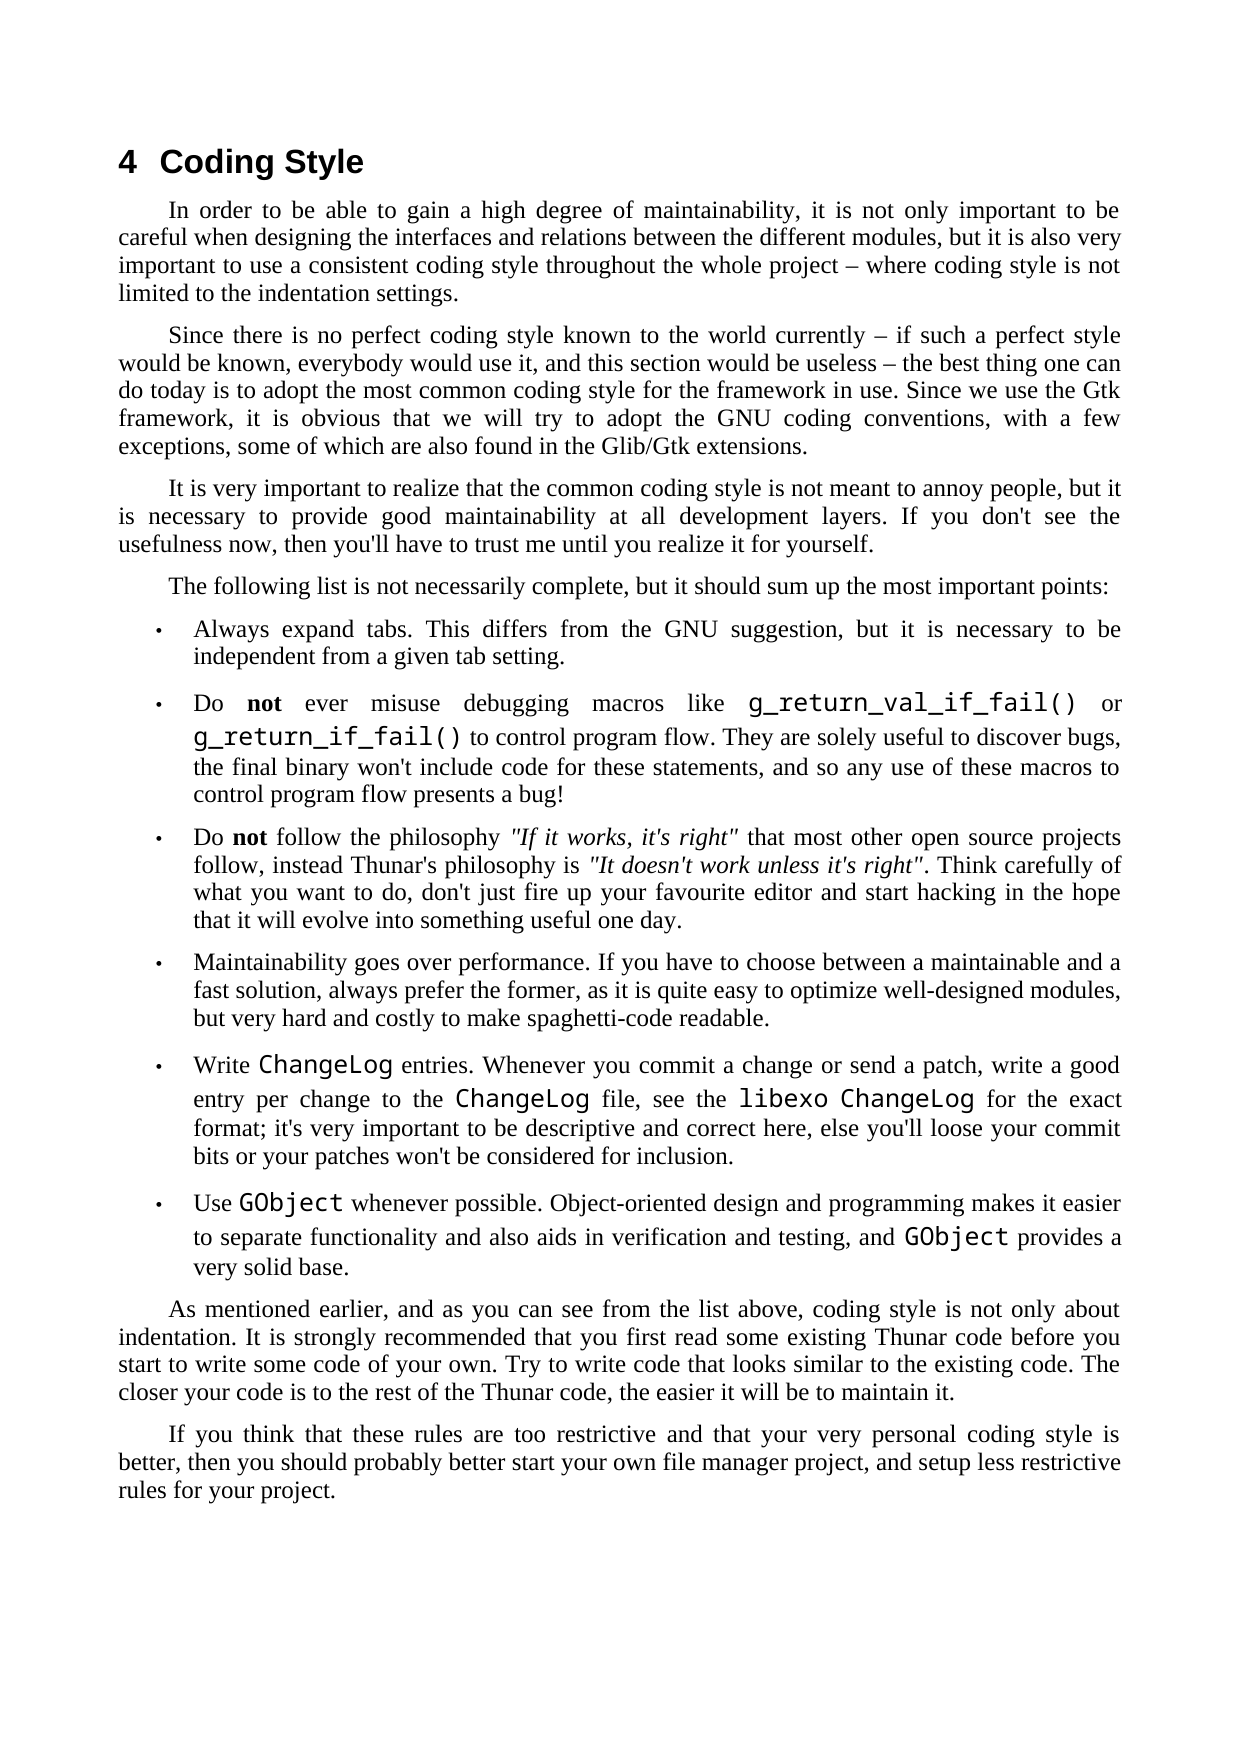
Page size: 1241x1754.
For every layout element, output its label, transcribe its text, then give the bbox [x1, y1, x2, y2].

text The following list is not necessarily complete, but it should sum up the most important points: [118, 572, 1122, 600]
text Since there is no perfect coding style known to the world currently – if such a perfect style would be known, everybody would use it, and this section would be useless – the best thing one can do today is to adopt the most common coding style for the framework in use. Since we use the Gtk framework, it is obvious that we will try to adopt the GNU coding conventions, with a few exceptions, some of which are also found in the Glib/Gtk extensions. [118, 321, 1122, 460]
text It is very important to realize that the common coding style is not meant to annoy people, but it is necessary to provide good maintainability at all development layers. If you don't see the usefulness now, then you'll have to trust me until you realize it for yourself. [118, 474, 1122, 558]
text If you think that these rules are too restrictive and that your very personal coding style is better, then you should probably better start your own file manager project, and setup less restrictive rules for your project. [118, 1421, 1122, 1504]
subtitle Coding Style [118, 143, 1122, 180]
list Always expand tabs. This differs from the GNU suggestion, but it is necessary to be independent from a given tab setting. [156, 615, 1122, 670]
list Write ChangeLog entries. Whenever you commit a change or send a patch, write a good entry per change to the ChangeLog file, see the libexo ChangeLog for the exact format; it's very important to be descriptive and correct here, else you'll loose your commit bits or your patches won't be considered for inclusion. [156, 1046, 1122, 1170]
list Use GObject whenever possible. Object-oriented design and programming makes it easier to separate functionality and also aids in verification and testing, and GObject provides a very solid base. [156, 1184, 1122, 1280]
text In order to be able to gain a high degree of maintainability, it is not only important to be careful when designing the interfaces and relations between the different modules, but it is also very important to use a consistent coding style throughout the whole project – where coding style is not limited to the indentation settings. [118, 196, 1122, 307]
list Maintainability goes over performance. If you have to choose between a maintainable and a fast solution, always prefer the former, as it is quite easy to optimize well-designed modules, but very hard and costly to make spaghetti-code readable. [156, 948, 1122, 1032]
list Do not ever misuse debugging macros like g_return_val_if_fail() or g_return_if_fail() to control program flow. They are solely useful to discover bugs, the final binary won't include code for these statements, and so any use of these macros to control program flow presents a bug! [156, 685, 1122, 808]
list Do not follow the philosophy "If it works, it's right" that most other open source projects follow, instead Thunar's philosophy is "It doesn't work unless it's right". Think carefully of what you want to do, don't just fire up your favourite editor and start hacking in the hope that it will evolve into something useful one day. [156, 823, 1122, 934]
text As mentioned earlier, and as you can see from the list above, coding style is not only about indentation. It is strongly recommended that you first read some existing Thunar code before you start to write some code of your own. Try to write code that looks similar to the existing code. The closer your code is to the rest of the Thunar code, the easier it will be to maintain it. [118, 1295, 1122, 1406]
